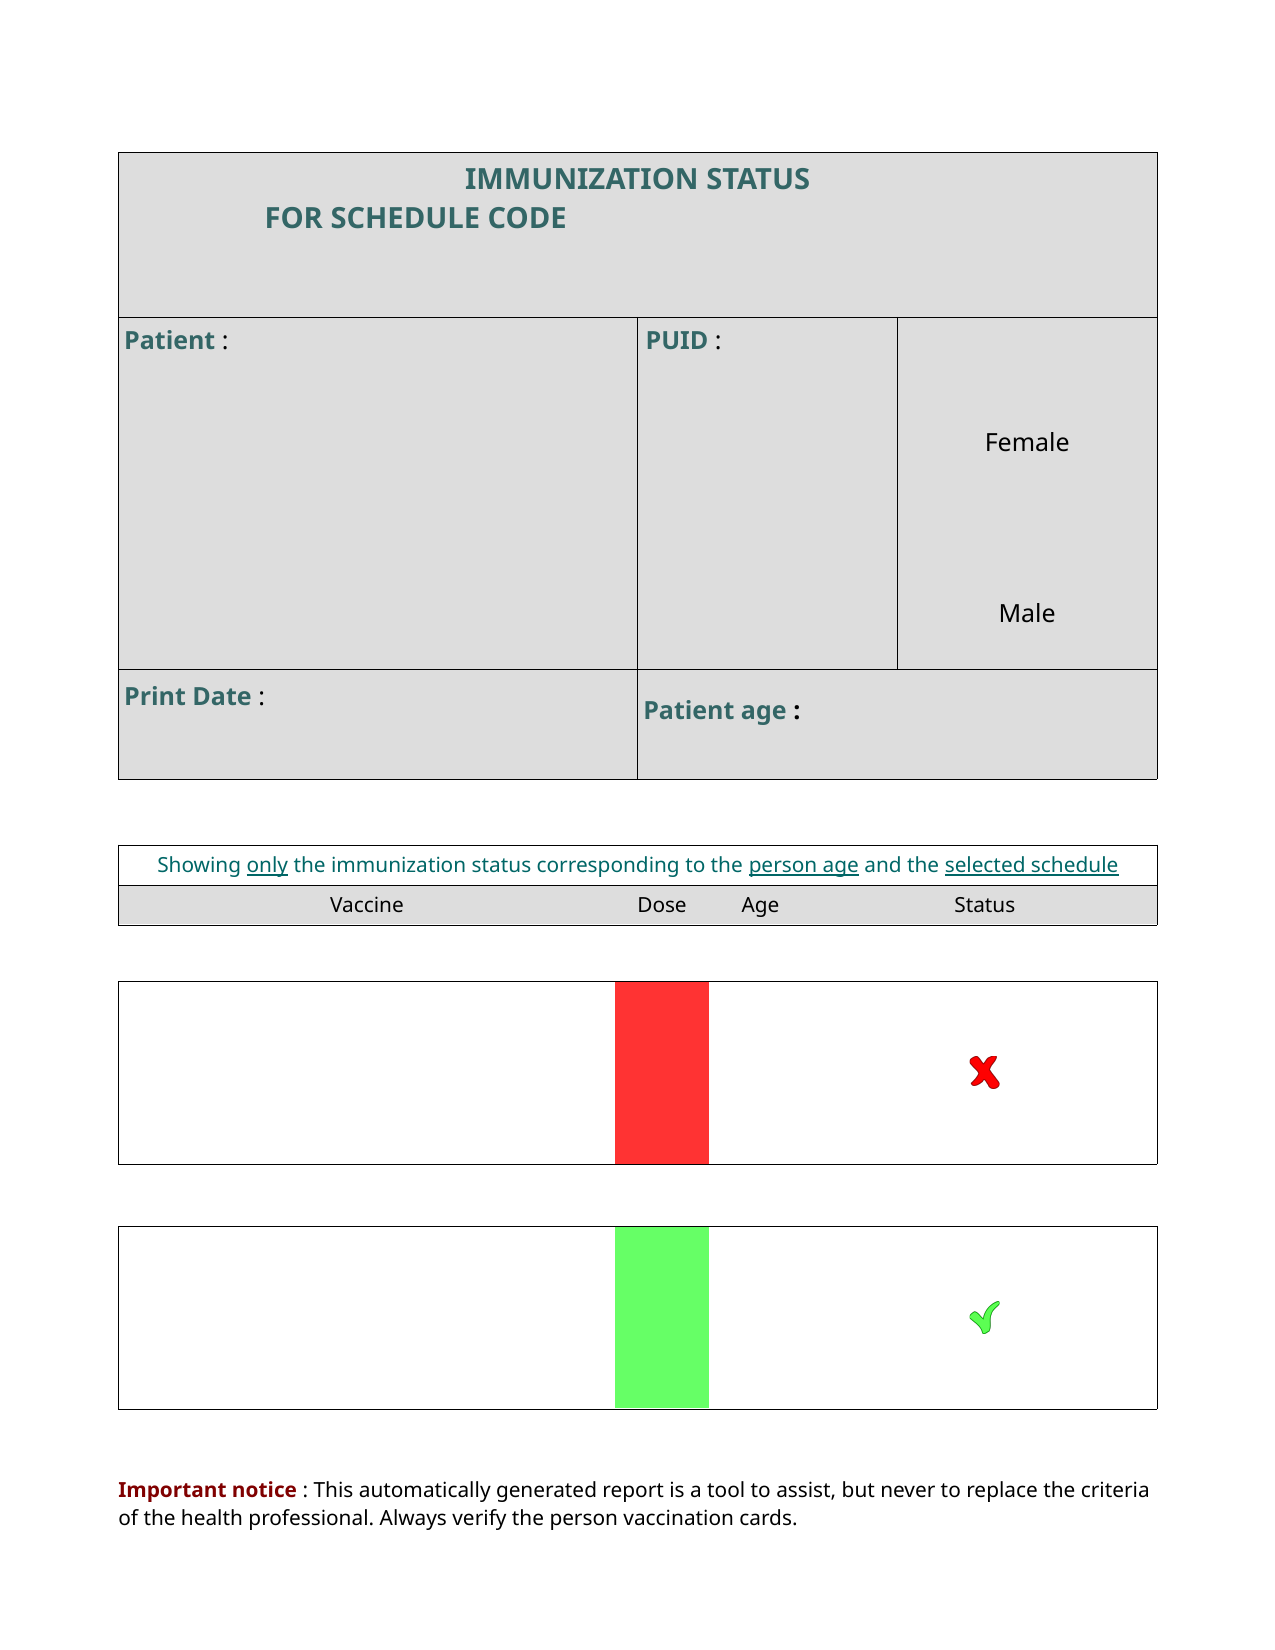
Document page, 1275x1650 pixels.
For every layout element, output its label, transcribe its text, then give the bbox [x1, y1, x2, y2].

table_header <immunization['dose_age']> <immunization['age_unit']> [709, 1227, 812, 1408]
text <if test="immunization['status'] == 'missing'"> [118, 953, 1157, 981]
table_header Showing only the immunization status corresponding to the person age and the selected schedule [119, 846, 1157, 884]
table_header <immunization['vaccine'].rec_name> [119, 982, 615, 1164]
table_cell <if test="patient.gender == 'f'"> Female </if> <if test="patient.gender == 'm'"> Male </if> [898, 318, 1157, 669]
text <if test="immunization['status'] == 'ok'"> [118, 1198, 1157, 1226]
text <for each="immunization in immunization_status"> [118, 926, 1157, 953]
table_cell Print Date : <format_date(datetime.date.today(), user.language)> <datetime.datetime.now().strftime('%H:%M:%S')> [119, 670, 637, 779]
table_cell Vaccine [119, 886, 615, 924]
table_cell Status [812, 886, 1157, 924]
table_header <immunization['dose_age']> <immunization['age_unit']> [709, 982, 812, 1164]
table_header <immunization['dose']> [615, 982, 709, 1164]
picture [969, 1056, 1000, 1089]
text </if> [118, 1410, 1157, 1443]
table_header [812, 982, 1157, 1164]
table_header [812, 1227, 1157, 1408]
table_cell Age [709, 886, 812, 924]
text </if> [118, 1165, 1157, 1198]
table_cell Dose [615, 886, 709, 924]
table_header <immunization['dose']> [615, 1227, 709, 1408]
table_cell Patient age : <patient.age> [638, 670, 1157, 779]
picture [969, 1301, 1000, 1334]
table_header <immunization['vaccine'].rec_name> [119, 1227, 615, 1408]
table_cell PUID : <patient.puid> [638, 318, 897, 669]
table_cell Patient : <patient.rec_name> [119, 318, 637, 669]
table_header IMMUNIZATION STATUS FOR SCHEDULE CODE <immunization_schedule.sched> <immunization_schedule.desc> [119, 153, 1157, 317]
